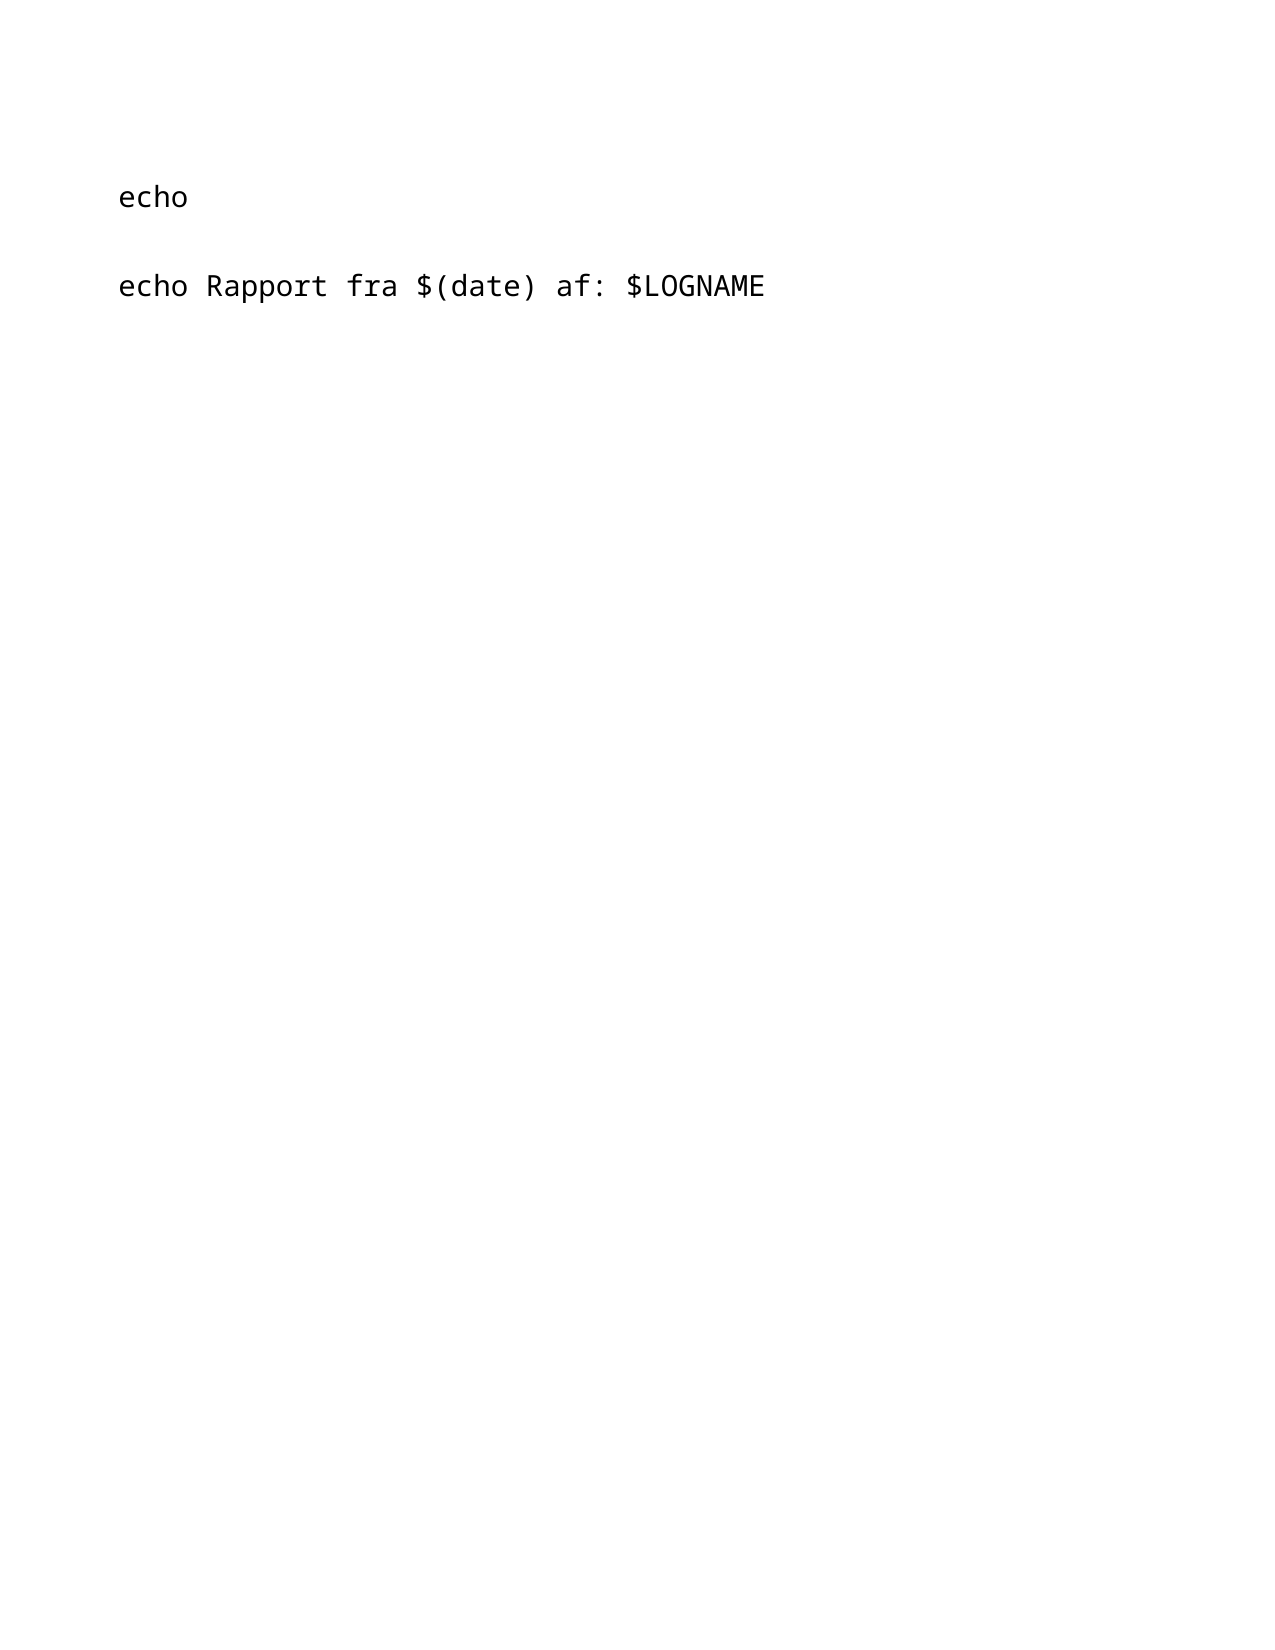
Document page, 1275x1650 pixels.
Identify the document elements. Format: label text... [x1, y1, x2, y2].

text echo Rapport fra $(date) af: $LOGNAME [118, 265, 1157, 305]
text echo [118, 176, 1157, 216]
